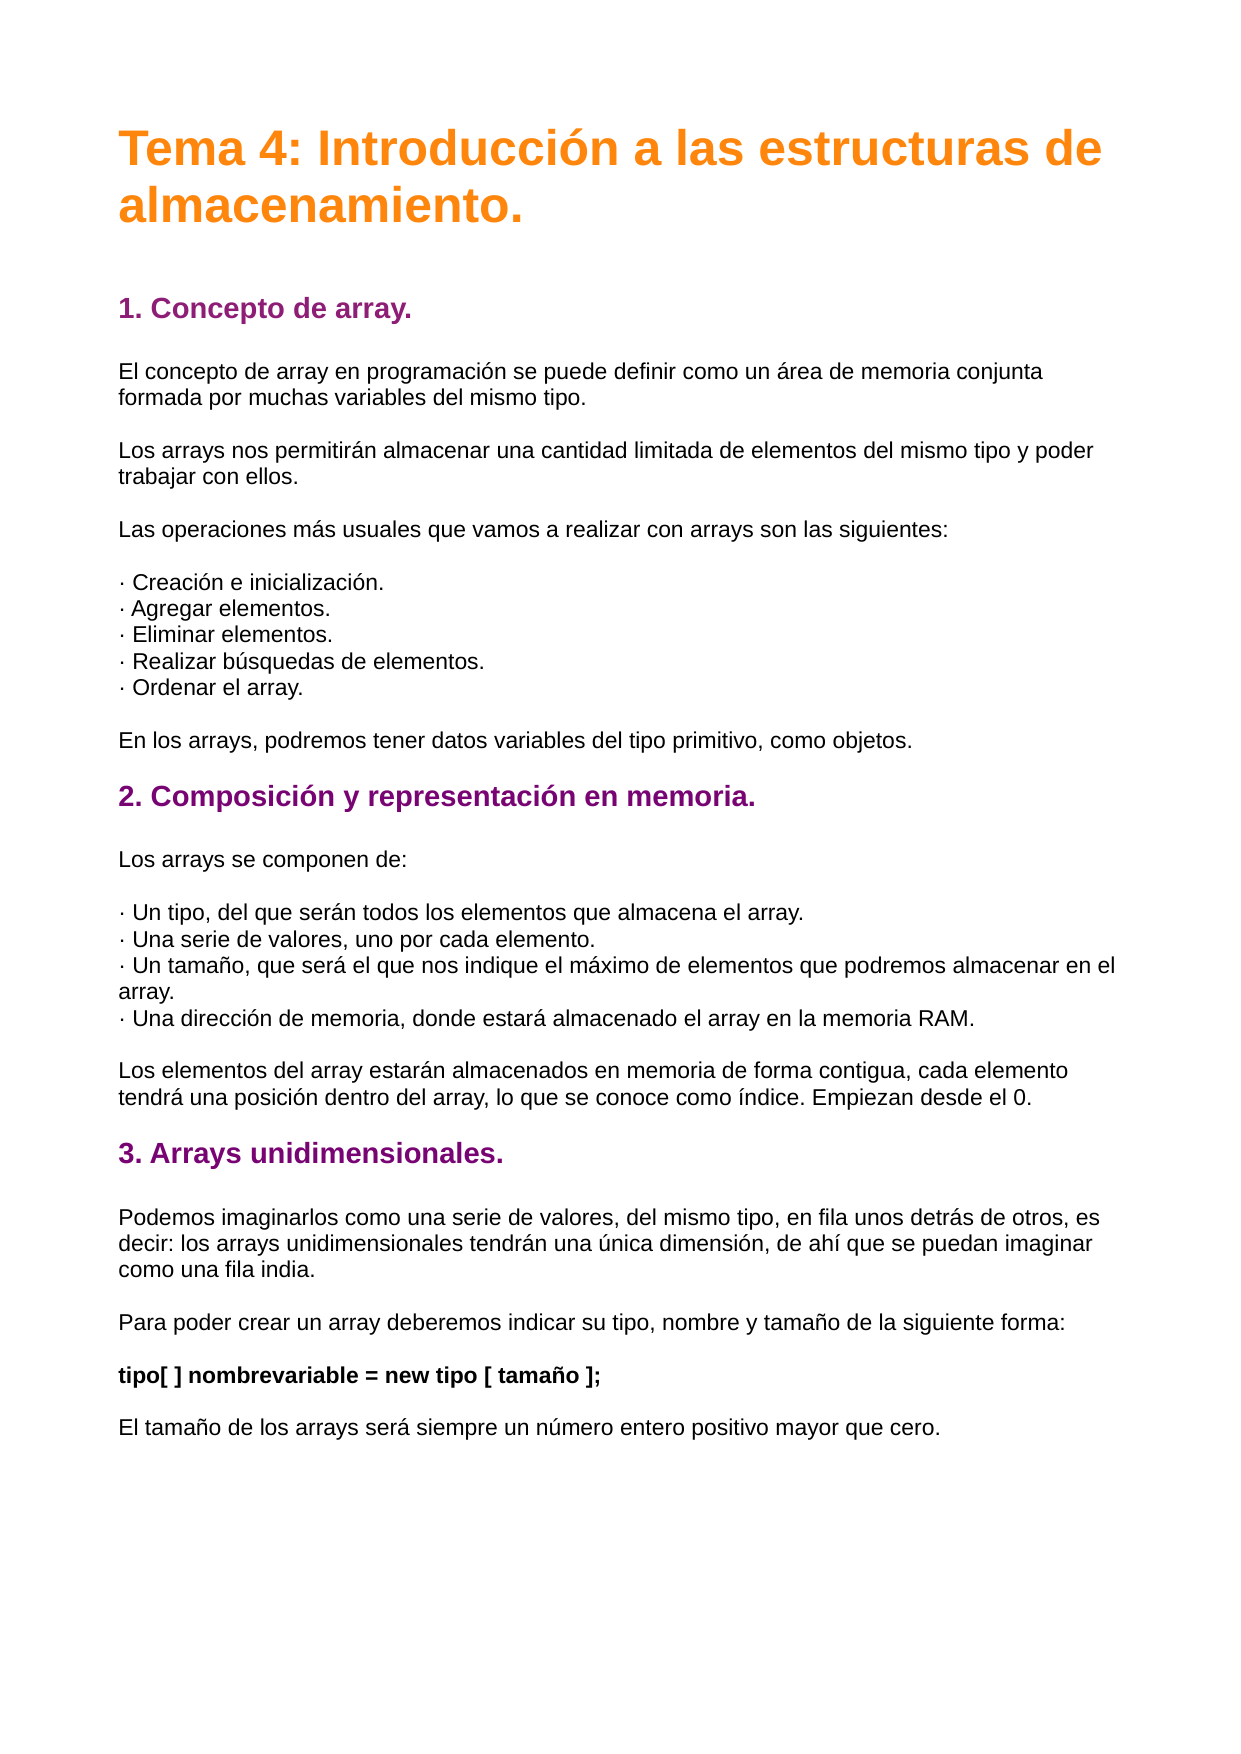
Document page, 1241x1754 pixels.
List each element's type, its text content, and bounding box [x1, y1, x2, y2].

text · Creación e inicialización. [118, 568, 1122, 595]
text 1. Concepto de array. [118, 291, 1122, 324]
text · Ordenar el array. [118, 674, 1122, 700]
text El concepto de array en programación se puede definir como un área de memoria conjunta formada por muchas variables del mismo tipo. [118, 358, 1122, 410]
text El tamaño de los arrays será siempre un número entero positivo mayor que cero. [118, 1414, 1122, 1441]
text En los arrays, podremos tener datos variables del tipo primitivo, como objetos. [118, 727, 1122, 753]
text · Eliminar elementos. [118, 621, 1122, 648]
text Los elementos del array estarán almacenados en memoria de forma contigua, cada elemento tendrá una posición dentro del array, lo que se conoce como índice. Empiezan desde el 0. [118, 1057, 1122, 1110]
text · Un tipo, del que serán todos los elementos que almacena el array. [118, 899, 1122, 926]
text Para poder crear un array deberemos indicar su tipo, nombre y tamaño de la siguiente forma: [118, 1309, 1122, 1335]
text · Una serie de valores, uno por cada elemento. [118, 926, 1122, 952]
text Los arrays nos permitirán almacenar una cantidad limitada de elementos del mismo tipo y poder trabajar con ellos. [118, 437, 1122, 489]
text · Agregar elementos. [118, 595, 1122, 621]
text tipo[ ] nombrevariable = new tipo [ tamaño ]; [118, 1362, 1122, 1388]
text Podemos imaginarlos como una serie de valores, del mismo tipo, en fila unos detrás de otros, es decir: los arrays unidimensionales tendrán una única dimensión, de ahí que se puedan imaginar como una fila india. [118, 1203, 1122, 1282]
text Las operaciones más usuales que vamos a realizar con arrays son las siguientes: [118, 516, 1122, 542]
text 2. Composición y representación en memoria. [118, 779, 1122, 813]
text · Un tamaño, que será el que nos indique el máximo de elementos que podremos almacenar en el array. [118, 952, 1122, 1004]
text · Realizar búsquedas de elementos. [118, 648, 1122, 674]
text 3. Arrays unidimensionales. [118, 1136, 1122, 1170]
text Tema 4: Introducción a las estructuras de almacenamiento. [118, 118, 1122, 233]
text · Una dirección de memoria, donde estará almacenado el array en la memoria RAM. [118, 1004, 1122, 1031]
text Los arrays se componen de: [118, 846, 1122, 873]
